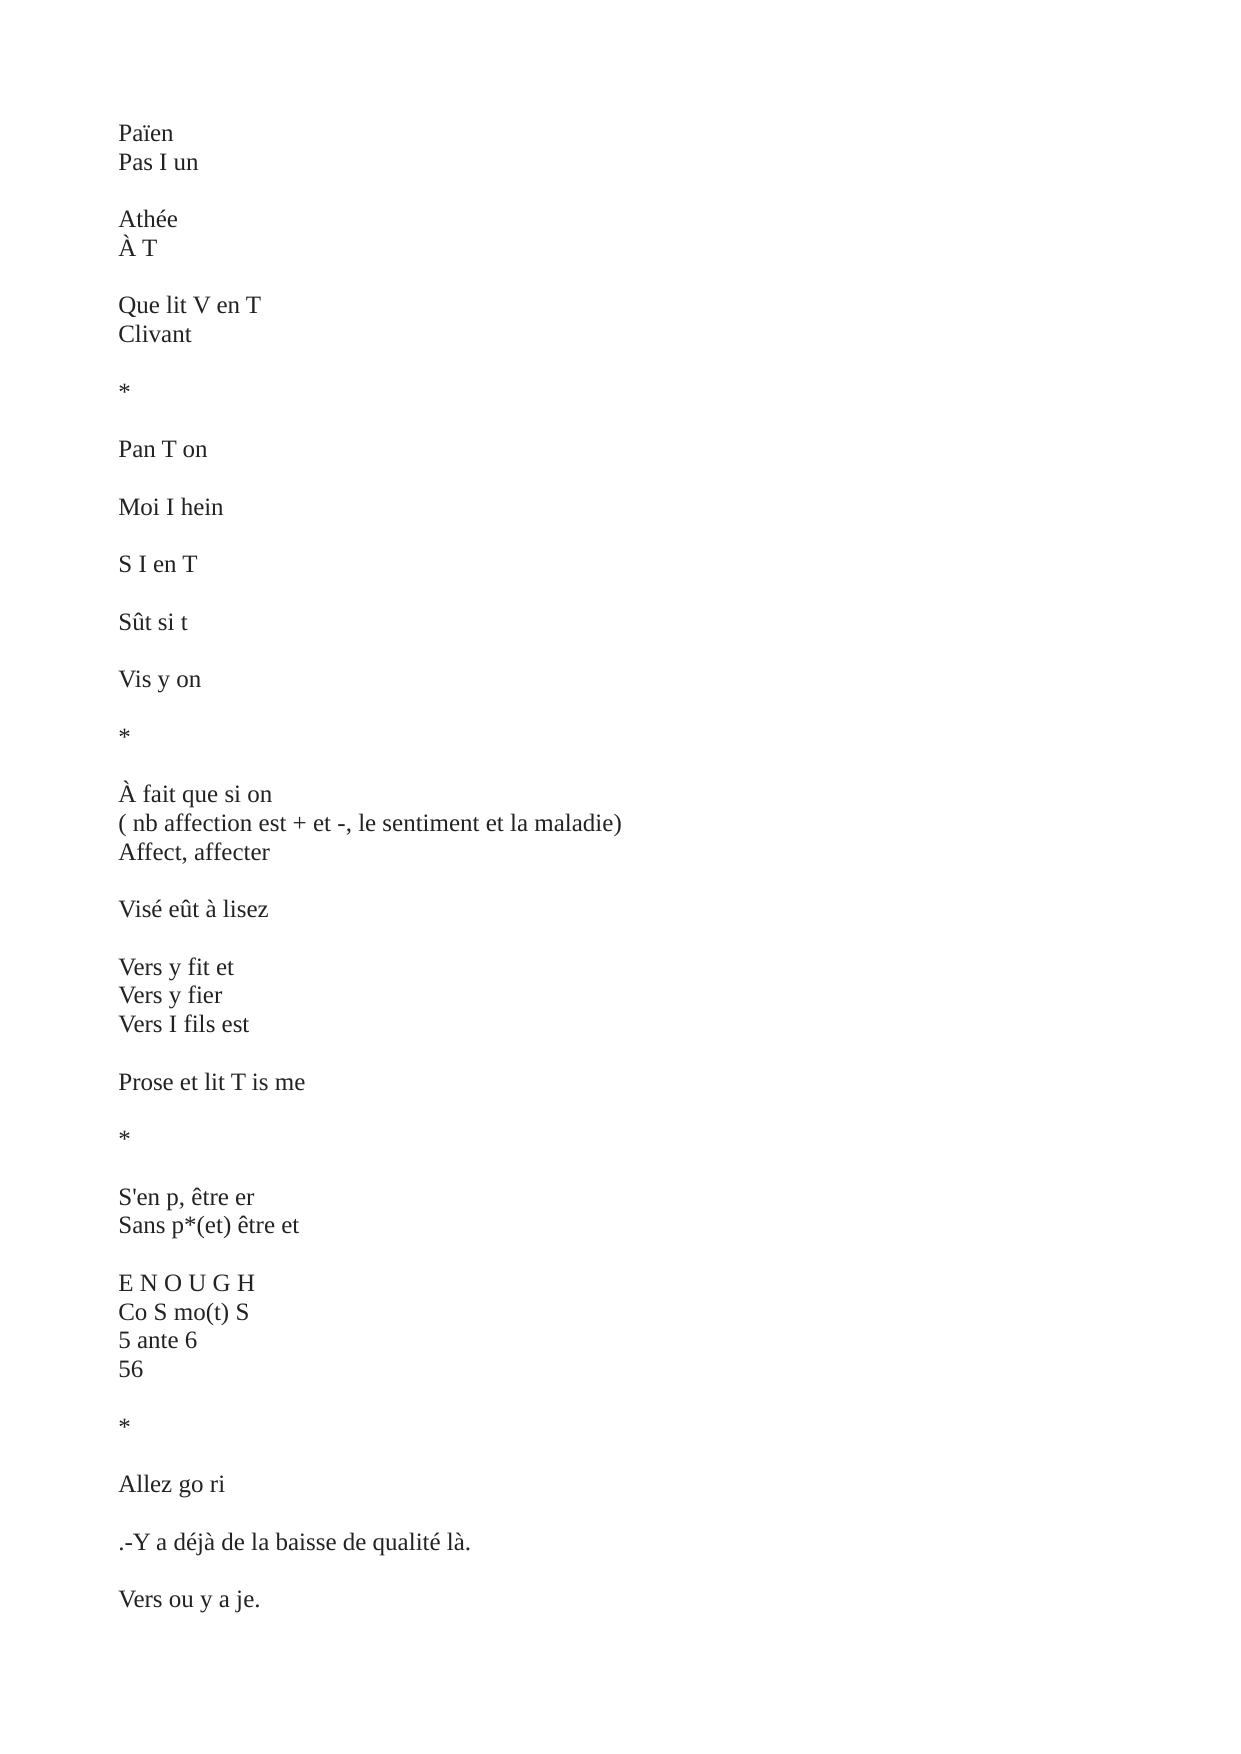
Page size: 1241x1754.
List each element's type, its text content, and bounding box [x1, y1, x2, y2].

text Vers I fils est [118, 1009, 1122, 1038]
text Affect, affecter [118, 837, 1122, 866]
text Allez go ri [118, 1469, 1122, 1498]
text .-Y a déjà de la baisse de qualité là. [118, 1527, 1122, 1556]
text Pas I un [118, 147, 1122, 176]
text Que lit V en T [118, 291, 1122, 319]
text Visé eût à lisez [118, 894, 1122, 923]
text À fait que si on [118, 779, 1122, 808]
text * [118, 1412, 1122, 1441]
text 56 [118, 1354, 1122, 1383]
text S'en p, être er [118, 1182, 1122, 1211]
text Vers ou y a je. [118, 1584, 1122, 1613]
text ( nb affection est + et -, le sentiment et la maladie) [118, 808, 1122, 837]
text E N O U G H [118, 1268, 1122, 1297]
text Vis y on [118, 664, 1122, 693]
text Sans p*(et) être et [118, 1211, 1122, 1239]
text S I en T [118, 549, 1122, 578]
text Athée [118, 204, 1122, 233]
text Co S mo(t) S [118, 1297, 1122, 1326]
text Pan T on [118, 434, 1122, 463]
text Moi I hein [118, 492, 1122, 521]
text Sût si t [118, 607, 1122, 636]
text Vers y fit et [118, 952, 1122, 981]
text * [118, 1124, 1122, 1153]
text * [118, 722, 1122, 751]
text Païen [118, 118, 1122, 147]
text Vers y fier [118, 981, 1122, 1009]
text À T [118, 233, 1122, 262]
text 5 ante 6 [118, 1326, 1122, 1354]
text Clivant [118, 319, 1122, 348]
text * [118, 377, 1122, 406]
text Prose et lit T is me [118, 1067, 1122, 1096]
